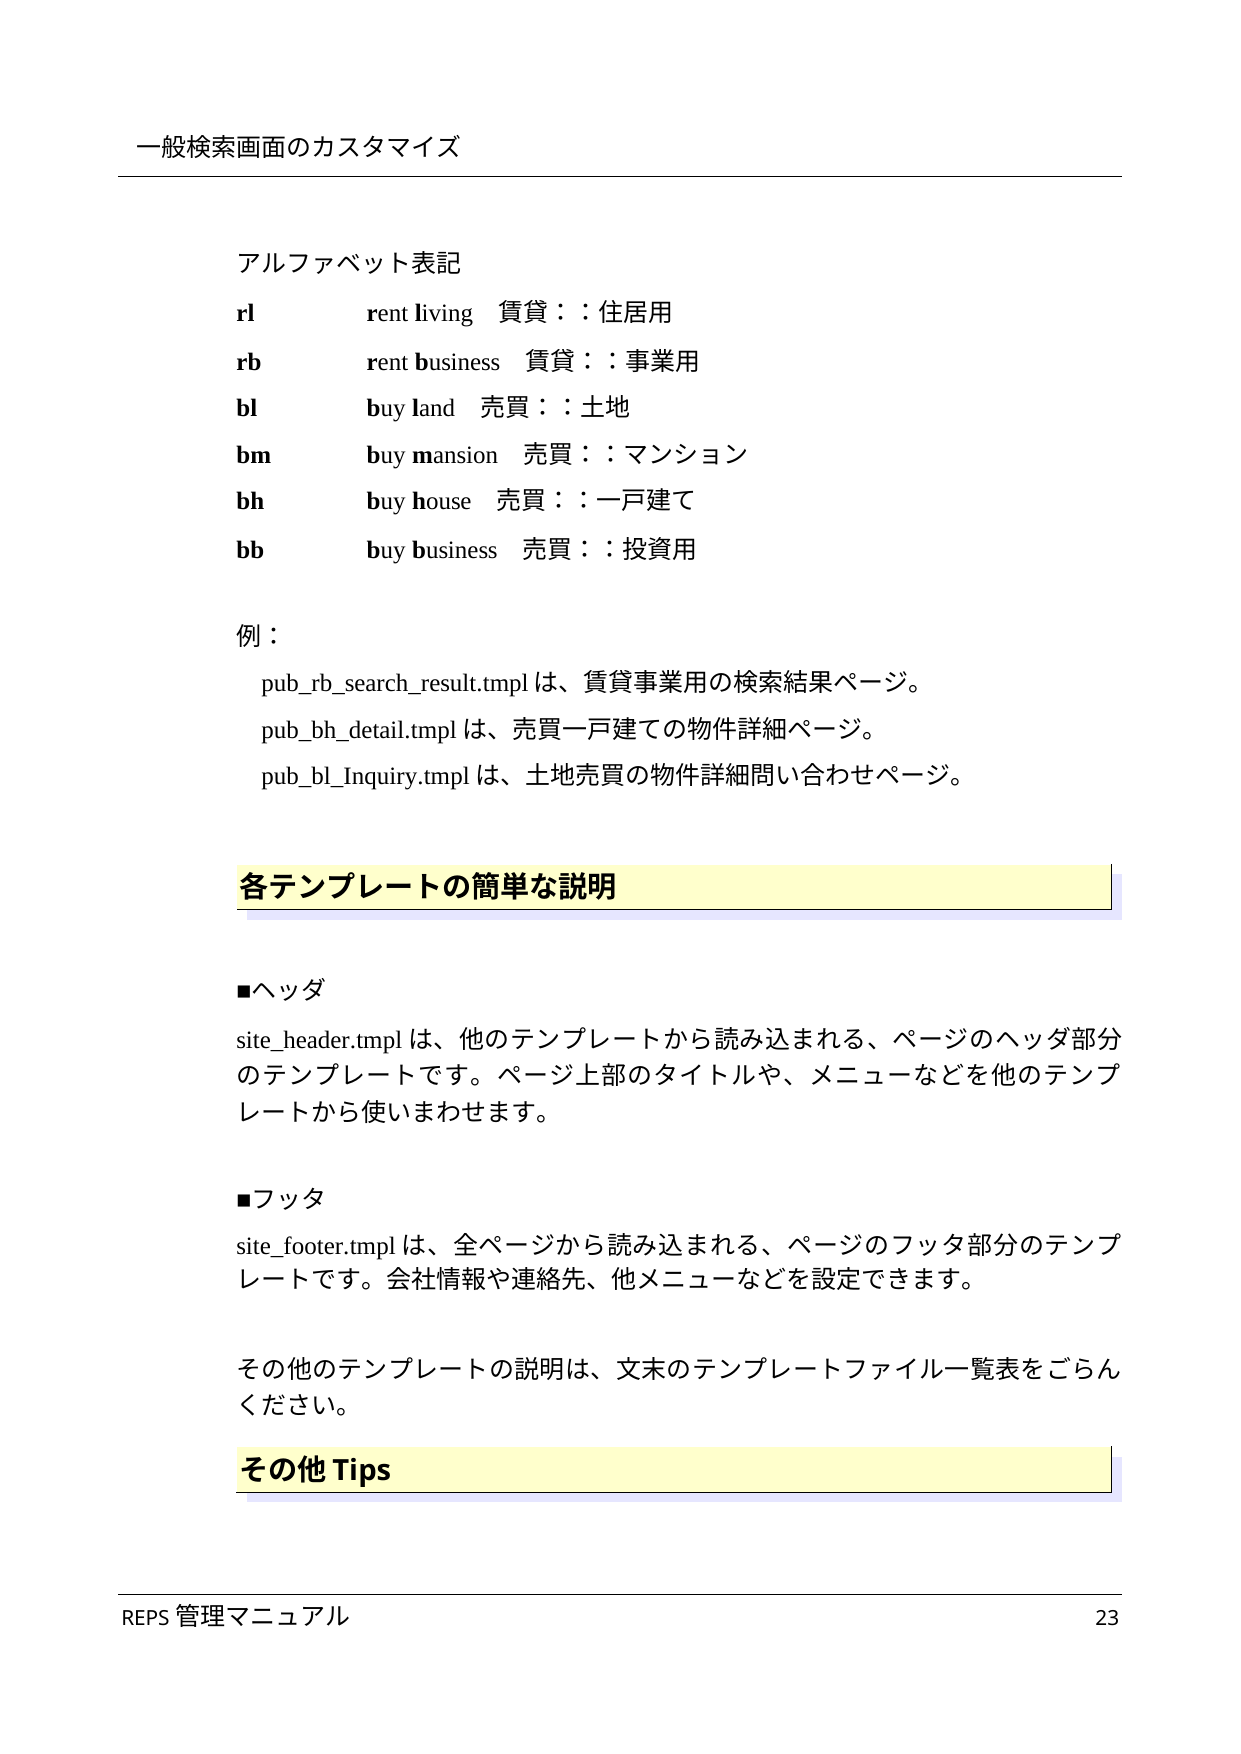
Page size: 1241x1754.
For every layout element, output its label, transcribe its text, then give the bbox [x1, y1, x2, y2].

text bb buy business 売買：：投資用 [236, 529, 1122, 566]
text アルファベット表記 [236, 246, 1122, 280]
subtitle その他Tips [237, 1447, 1111, 1492]
text rb rent business 賃貸：：事業用 [236, 341, 1122, 378]
text pub_rb_search_result.tmplは、賃貸事業用の検索結果ページ。 [236, 665, 1122, 699]
subtitle 各テンプレートの簡単な説明 [237, 865, 1111, 909]
text pub_bl_Inquiry.tmplは、土地売買の物件詳細問い合わせページ。 [236, 758, 1122, 792]
text bh buy house 売買：：一戸建て [236, 483, 1122, 517]
text ■ヘッダ [236, 973, 1122, 1007]
text bl buy land 売買：：土地 [236, 390, 1122, 424]
text bm buy mansion 売買：：マンション [236, 437, 1122, 471]
text rl rent living 賃貸：：住居用 [236, 292, 1122, 329]
text ■フッタ [236, 1182, 1122, 1216]
text pub_bh_detail.tmplは、売買一戸建ての物件詳細ページ。 [236, 712, 1122, 746]
text site_footer.tmplは、全ページから読み込まれる、ページのフッタ部分のテンプレートです。会社情報や連絡先、他メニューなどを設定できます。 [236, 1228, 1122, 1296]
text 例： [236, 619, 1122, 653]
text site_header.tmplは、他のテンプレートから読み込まれる、ページのヘッダ部分のテンプレートです。ページ上部のタイトルや、メニューなどを他のテンプレートから使いまわせます。 [236, 1019, 1122, 1129]
text その他のテンプレートの説明は、文末のテンプレートファイル一覧表をごらんください。 [236, 1349, 1122, 1421]
